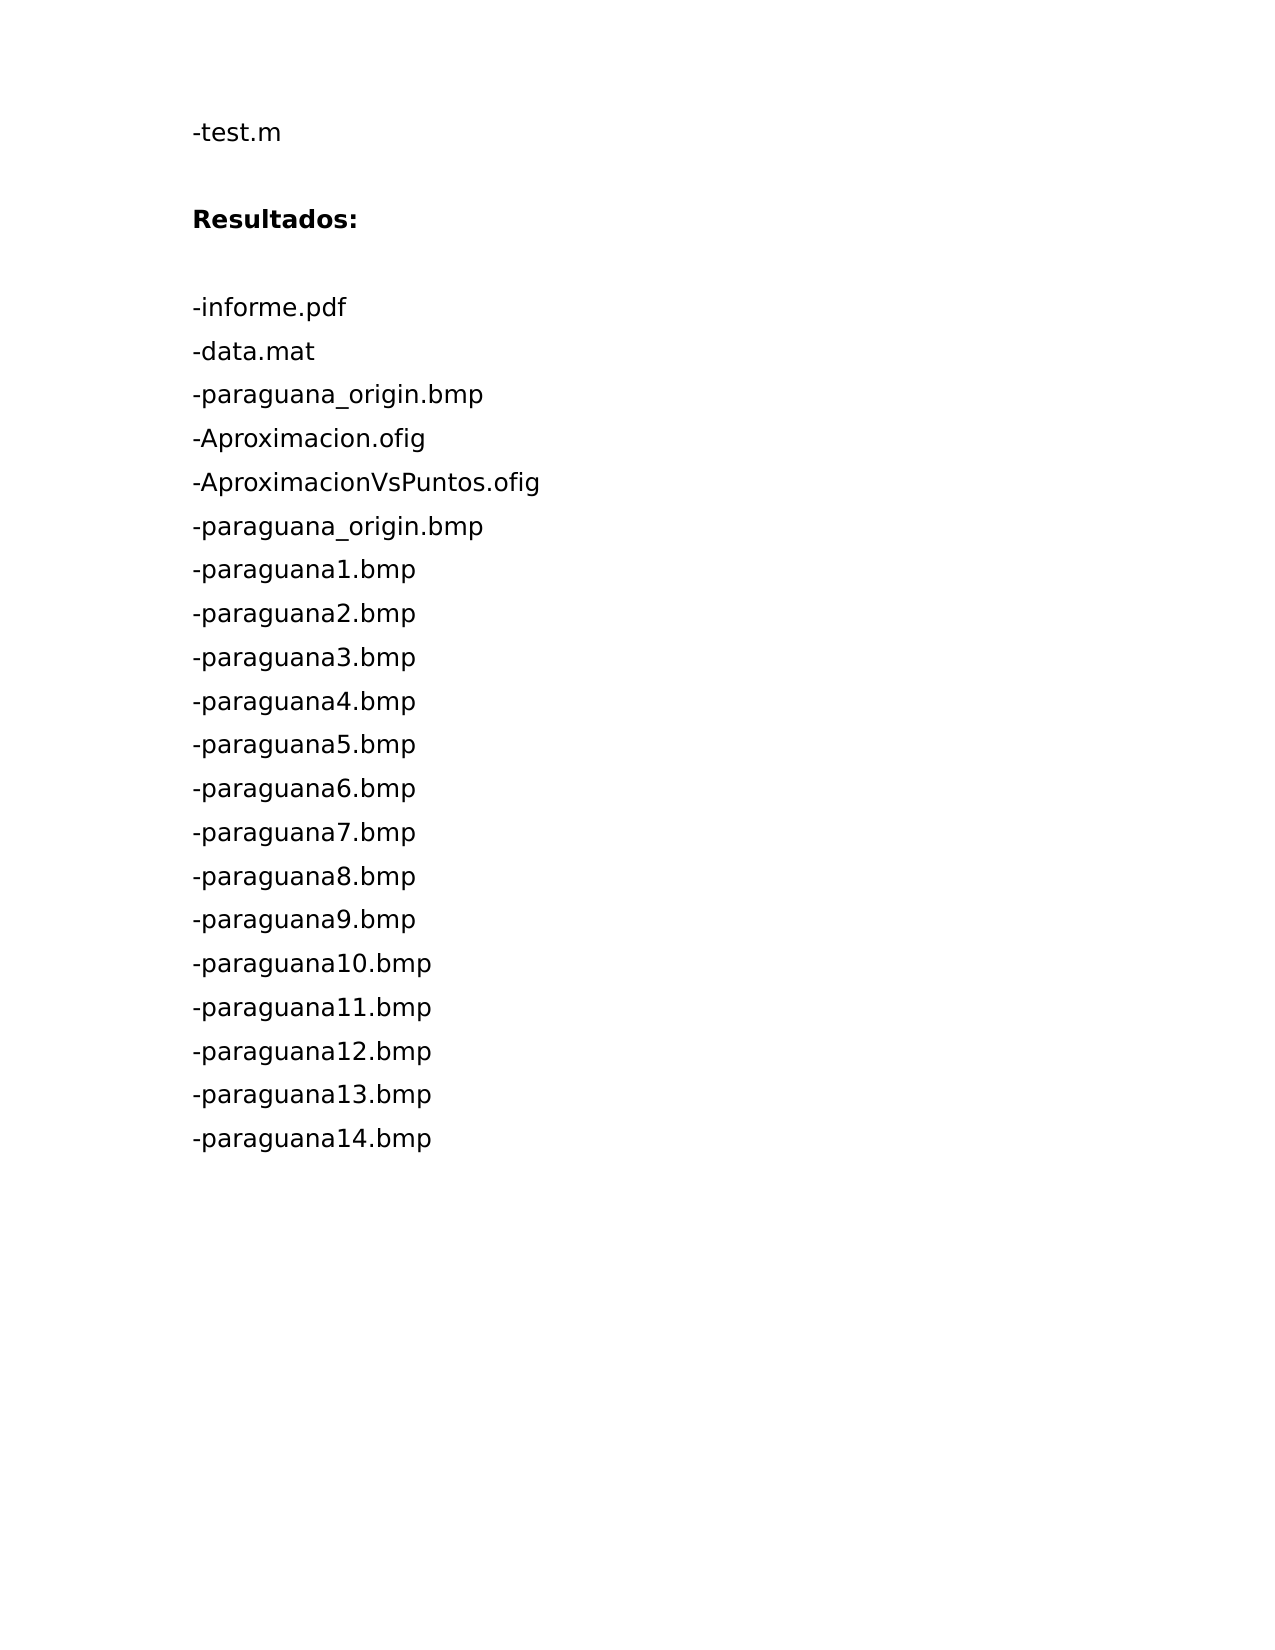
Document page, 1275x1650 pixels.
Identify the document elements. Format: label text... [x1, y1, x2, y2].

text -paraguana11.bmp [118, 993, 1157, 1022]
text -test.m [118, 118, 1157, 147]
text -data.mat [118, 337, 1157, 366]
text -paraguana4.bmp [118, 687, 1157, 716]
text -paraguana5.bmp [118, 731, 1157, 760]
text -paraguana13.bmp [118, 1081, 1157, 1110]
text -paraguana7.bmp [118, 818, 1157, 847]
text -paraguana_origin.bmp [118, 381, 1157, 410]
text -paraguana3.bmp [118, 643, 1157, 672]
text -paraguana6.bmp [118, 774, 1157, 803]
text -paraguana1.bmp [118, 556, 1157, 585]
text Resultados: [118, 206, 1157, 235]
text -paraguana2.bmp [118, 599, 1157, 628]
text -paraguana9.bmp [118, 906, 1157, 935]
text -AproximacionVsPuntos.ofig [118, 468, 1157, 497]
text -Aproximacion.ofig [118, 424, 1157, 453]
text -informe.pdf [118, 293, 1157, 322]
text -paraguana_origin.bmp [118, 512, 1157, 541]
text -paraguana14.bmp [118, 1124, 1157, 1153]
text -paraguana10.bmp [118, 949, 1157, 978]
text -paraguana12.bmp [118, 1037, 1157, 1066]
text -paraguana8.bmp [118, 862, 1157, 891]
